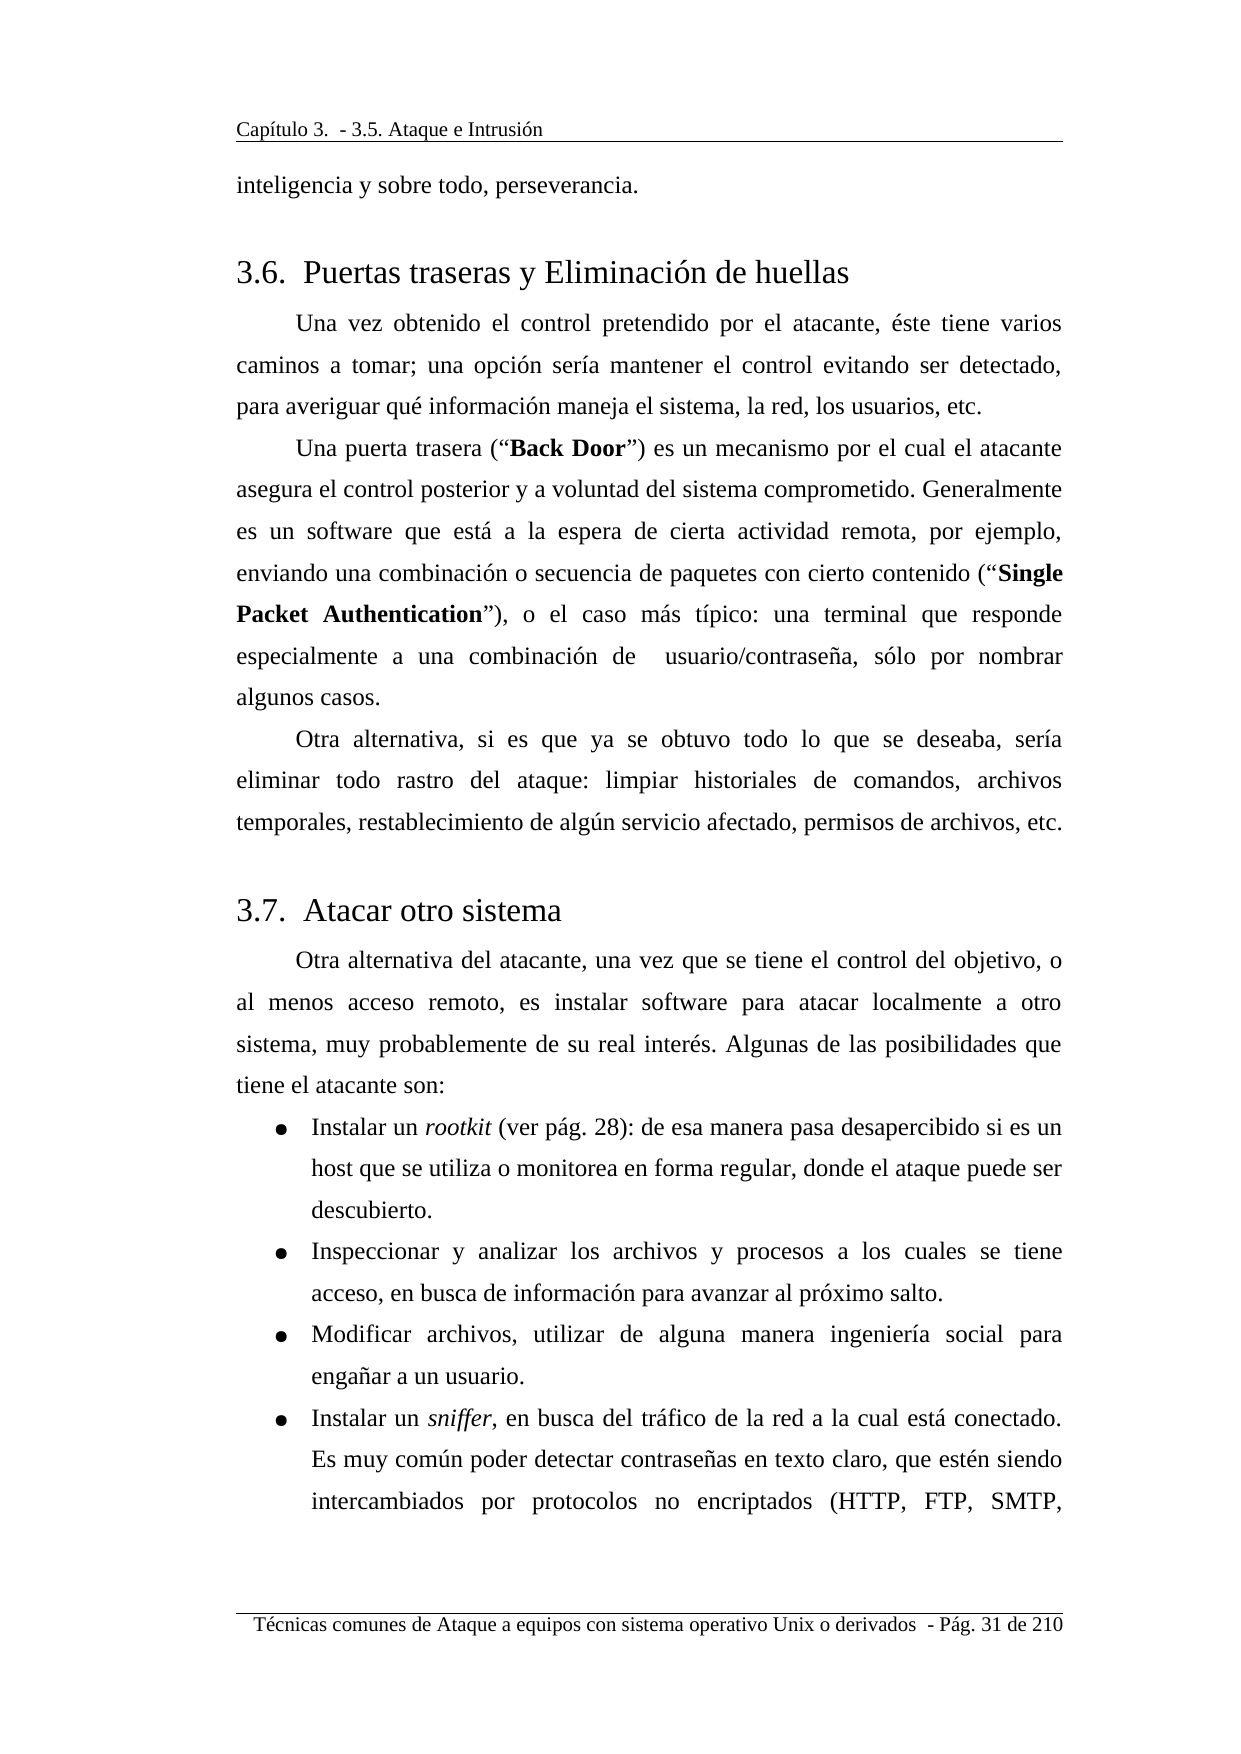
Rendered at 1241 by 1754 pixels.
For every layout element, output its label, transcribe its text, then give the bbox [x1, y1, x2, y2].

list Inspeccionar y analizar los archivos y procesos a los cuales se tiene acceso, en busca de información para avanzar al próximo salto. [274, 1237, 1063, 1307]
text Una vez obtenido el control pretendido por el atacante, éste tiene varios caminos a tomar; una opción sería mantener el control evitando ser detectado, para averiguar qué información maneja el sistema, la red, los usuarios, etc. [236, 309, 1063, 420]
text inteligencia y sobre todo, perseverancia. [236, 171, 1063, 199]
subtitle Puertas traseras y Eliminación de huellas [236, 254, 1063, 291]
list Instalar un rootkit (ver pág. 28): de esa manera pasa desapercibido si es un host que se utiliza o monitorea en forma regular, donde el ataque puede ser descubierto. [274, 1113, 1063, 1224]
subtitle Atacar otro sistema [236, 891, 1063, 928]
text Otra alternativa, si es que ya se obtuvo todo lo que se deseaba, sería eliminar todo rastro del ataque: limpiar historiales de comandos, archivos temporales, restablecimiento de algún servicio afectado, permisos de archivos, etc. [236, 725, 1063, 836]
list Instalar un sniffer, en busca del tráfico de la red a la cual está conectado. Es muy común poder detectar contraseñas en texto claro, que estén siendo intercambiados por protocolos no encriptados (HTTP, FTP, SMTP, [274, 1404, 1063, 1514]
text Una puerta trasera (“Back Door”) es un mecanismo por el cual el atacante asegura el control posterior y a voluntad del sistema comprometido. Generalmente es un software que está a la espera de cierta actividad remota, por ejemplo, enviando una combinación o secuencia de paquetes con cierto contenido (“Single Packet Authentication”), o el caso más típico: una terminal que responde especialmente a una combinación de usuario/contraseña, sólo por nombrar algunos casos. [236, 434, 1063, 711]
text Otra alternativa del atacante, una vez que se tiene el control del objetivo, o al menos acceso remoto, es instalar software para atacar localmente a otro sistema, muy probablemente de su real interés. Algunas de las posibilidades que tiene el atacante son: [236, 947, 1063, 1099]
list Modificar archivos, utilizar de alguna manera ingeniería social para engañar a un usuario. [274, 1321, 1063, 1390]
